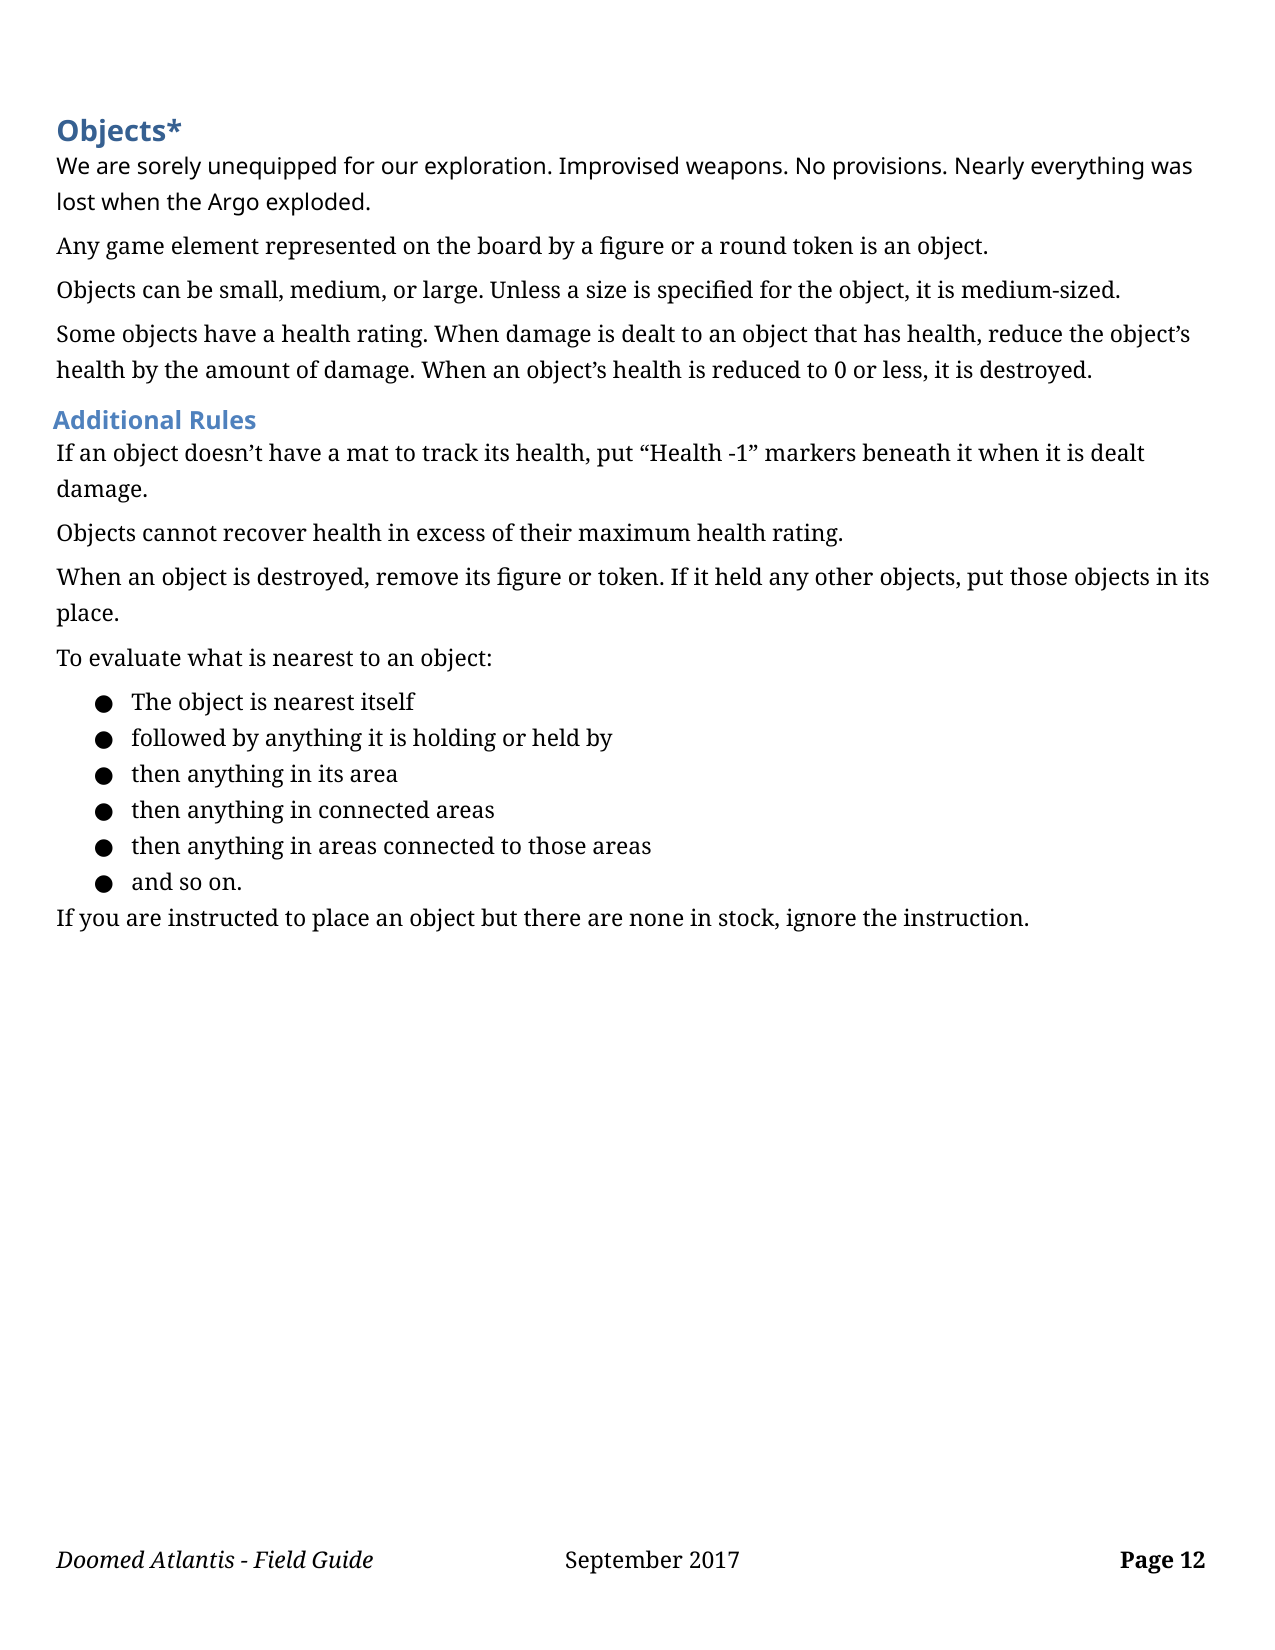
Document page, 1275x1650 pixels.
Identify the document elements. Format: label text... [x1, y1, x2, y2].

list The object is nearest itself [94, 686, 1215, 717]
list then anything in areas connected to those areas [94, 829, 1215, 861]
list and so on. [94, 866, 1215, 897]
list followed by anything it is holding or held by [94, 722, 1215, 753]
text Any game element represented on the board by a figure or a round token is an object. [56, 230, 1215, 261]
text Objects can be small, medium, or large. Unless a size is specified for the object, it is medium-sized. [56, 274, 1215, 305]
text To evaluate what is nearest to an object: [56, 642, 1215, 673]
text If you are instructed to place an object but there are none in stock, ignore the instruction. [56, 901, 1215, 933]
list then anything in connected areas [94, 794, 1215, 825]
subtitle We are sorely unequipped for our exploration. Improvised weapons. No provisions. Nearly everything was lost when the Argo exploded. [56, 150, 1215, 217]
text Objects cannot recover health in excess of their maximum health rating. [56, 517, 1215, 548]
text When an object is destroyed, remove its figure or token. If it held any other objects, put those objects in its place. [56, 561, 1215, 628]
text Some objects have a health rating. When damage is dealt to an object that has health, reduce the object’s health by the amount of damage. When an object’s health is reduced to 0 or less, it is destroyed. [56, 318, 1215, 386]
text If an object doesn’t have a mat to track its health, put “Health -1” markers beneath it when it is dealt damage. [56, 437, 1215, 504]
list then anything in its area [94, 758, 1215, 789]
subtitle Objects* [56, 110, 1215, 150]
subtitle Additional Rules [53, 403, 1215, 437]
